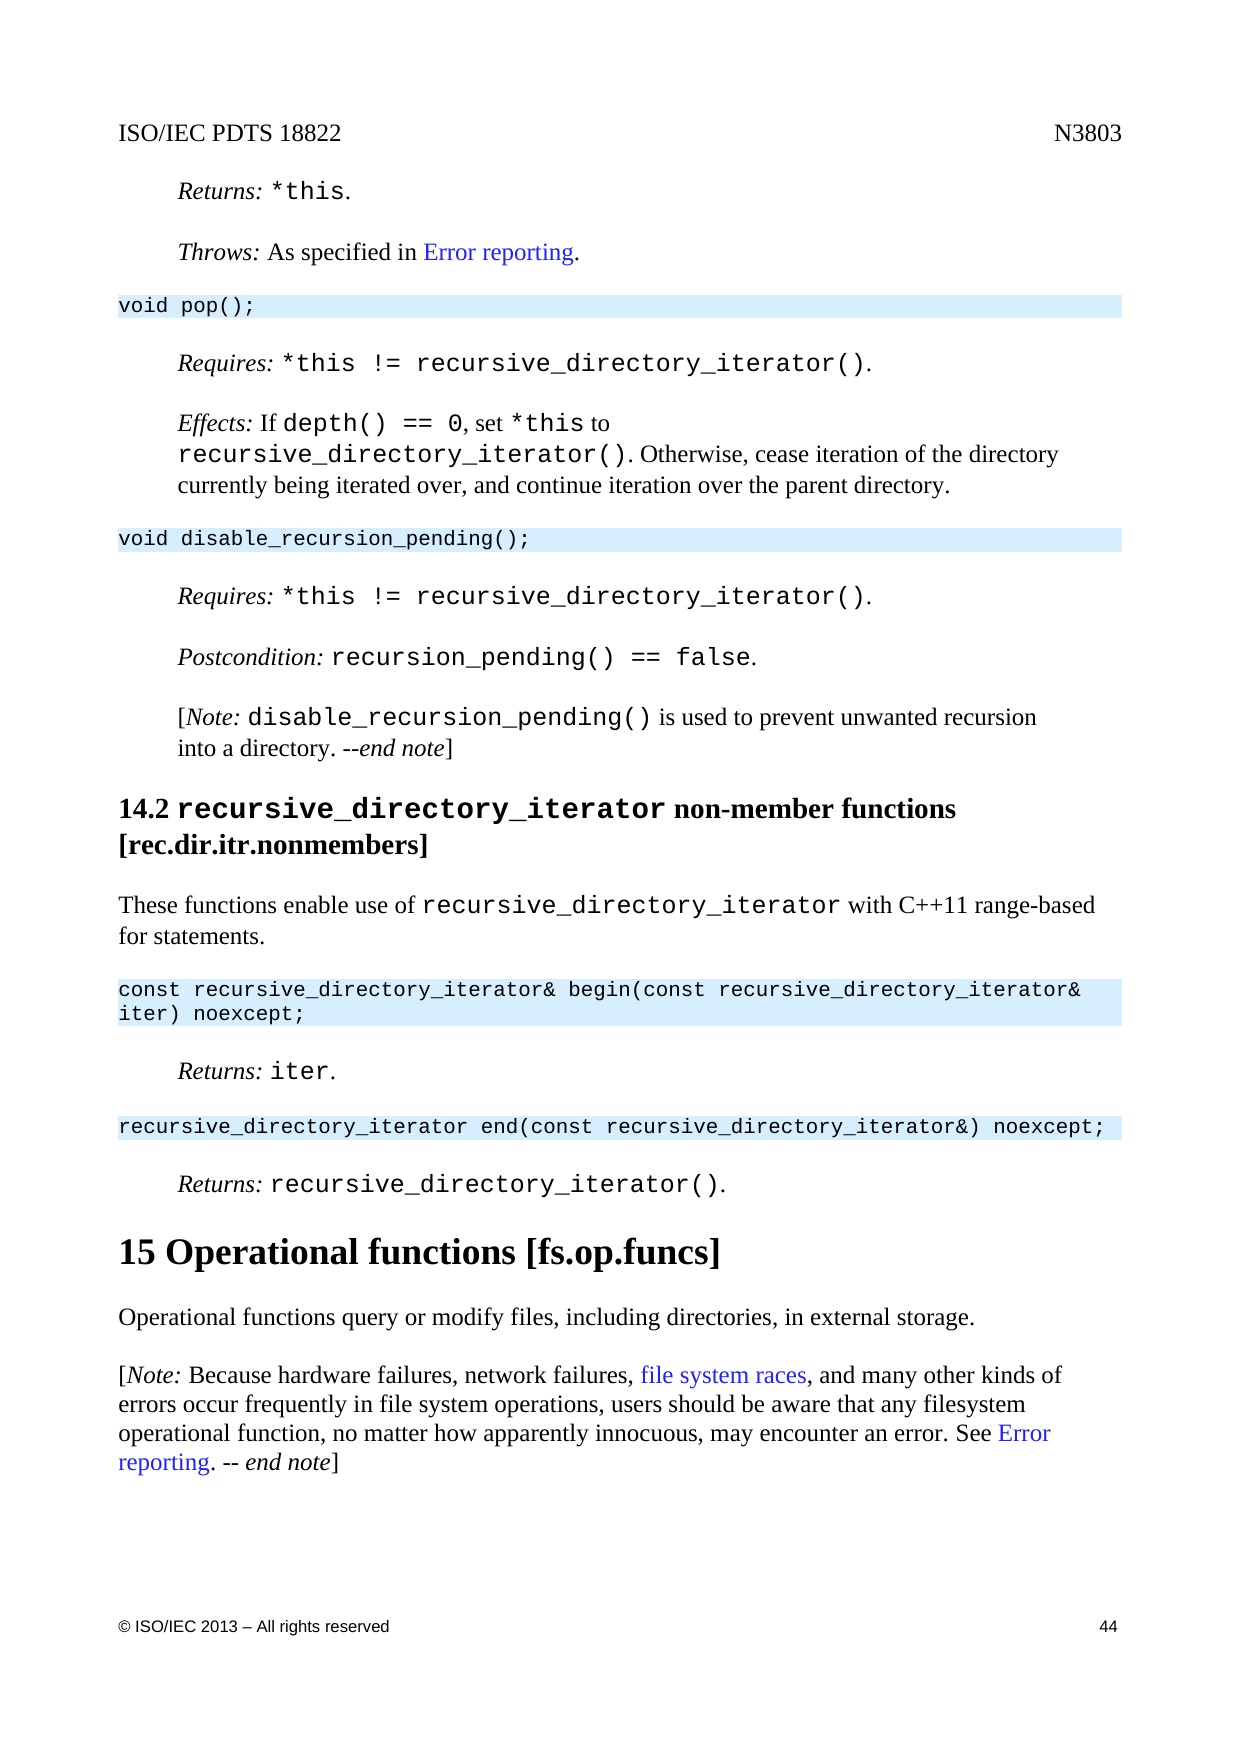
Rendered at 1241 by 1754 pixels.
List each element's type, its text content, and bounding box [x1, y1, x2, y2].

text Requires: *this != recursive_directory_iterator(). [177, 581, 1063, 612]
text Returns: recursive_directory_iterator(). [177, 1169, 1063, 1200]
text Postcondition: recursion_pending() == false. [177, 642, 1063, 672]
text These functions enable use of recursive_directory_iterator with C++11 range-based for statements. [118, 890, 1122, 950]
text Throws: As specified in Error reporting. [177, 237, 1063, 265]
text Requires: *this != recursive_directory_iterator(). [177, 348, 1063, 379]
text [Note: disable_recursion_pending() is used to prevent unwanted recursion into a directory. --end note] [177, 702, 1063, 762]
text void disable_recursion_pending(); [118, 528, 1122, 552]
text Returns: iter. [177, 1056, 1063, 1087]
text const recursive_directory_iterator& begin(const recursive_directory_iterator& iter) noexcept; [118, 979, 1122, 1026]
subtitle 14.2 recursive_directory_iterator non-member functions [rec.dir.itr.nonmembers] [118, 791, 1122, 861]
text recursive_directory_iterator end(const recursive_directory_iterator&) noexcept; [118, 1116, 1122, 1140]
text Operational functions query or modify files, including directories, in external storage. [118, 1302, 1122, 1331]
text Effects: If depth() == 0, set *this to recursive_directory_iterator(). Otherwise, cease iteration of the directory currently being iterated over, and continue iteration over the parent directory. [177, 408, 1063, 499]
text [Note: Because hardware failures, network failures, file system races, and many other kinds of errors occur frequently in file system operations, users should be aware that any filesystem operational function, no matter how apparently innocuous, may encounter an error. See Error reporting. -- end note] [118, 1361, 1122, 1476]
text Returns: *this. [177, 176, 1063, 207]
text void pop(); [118, 295, 1122, 318]
subtitle 15 Operational functions [fs.op.funcs] [118, 1230, 1122, 1273]
